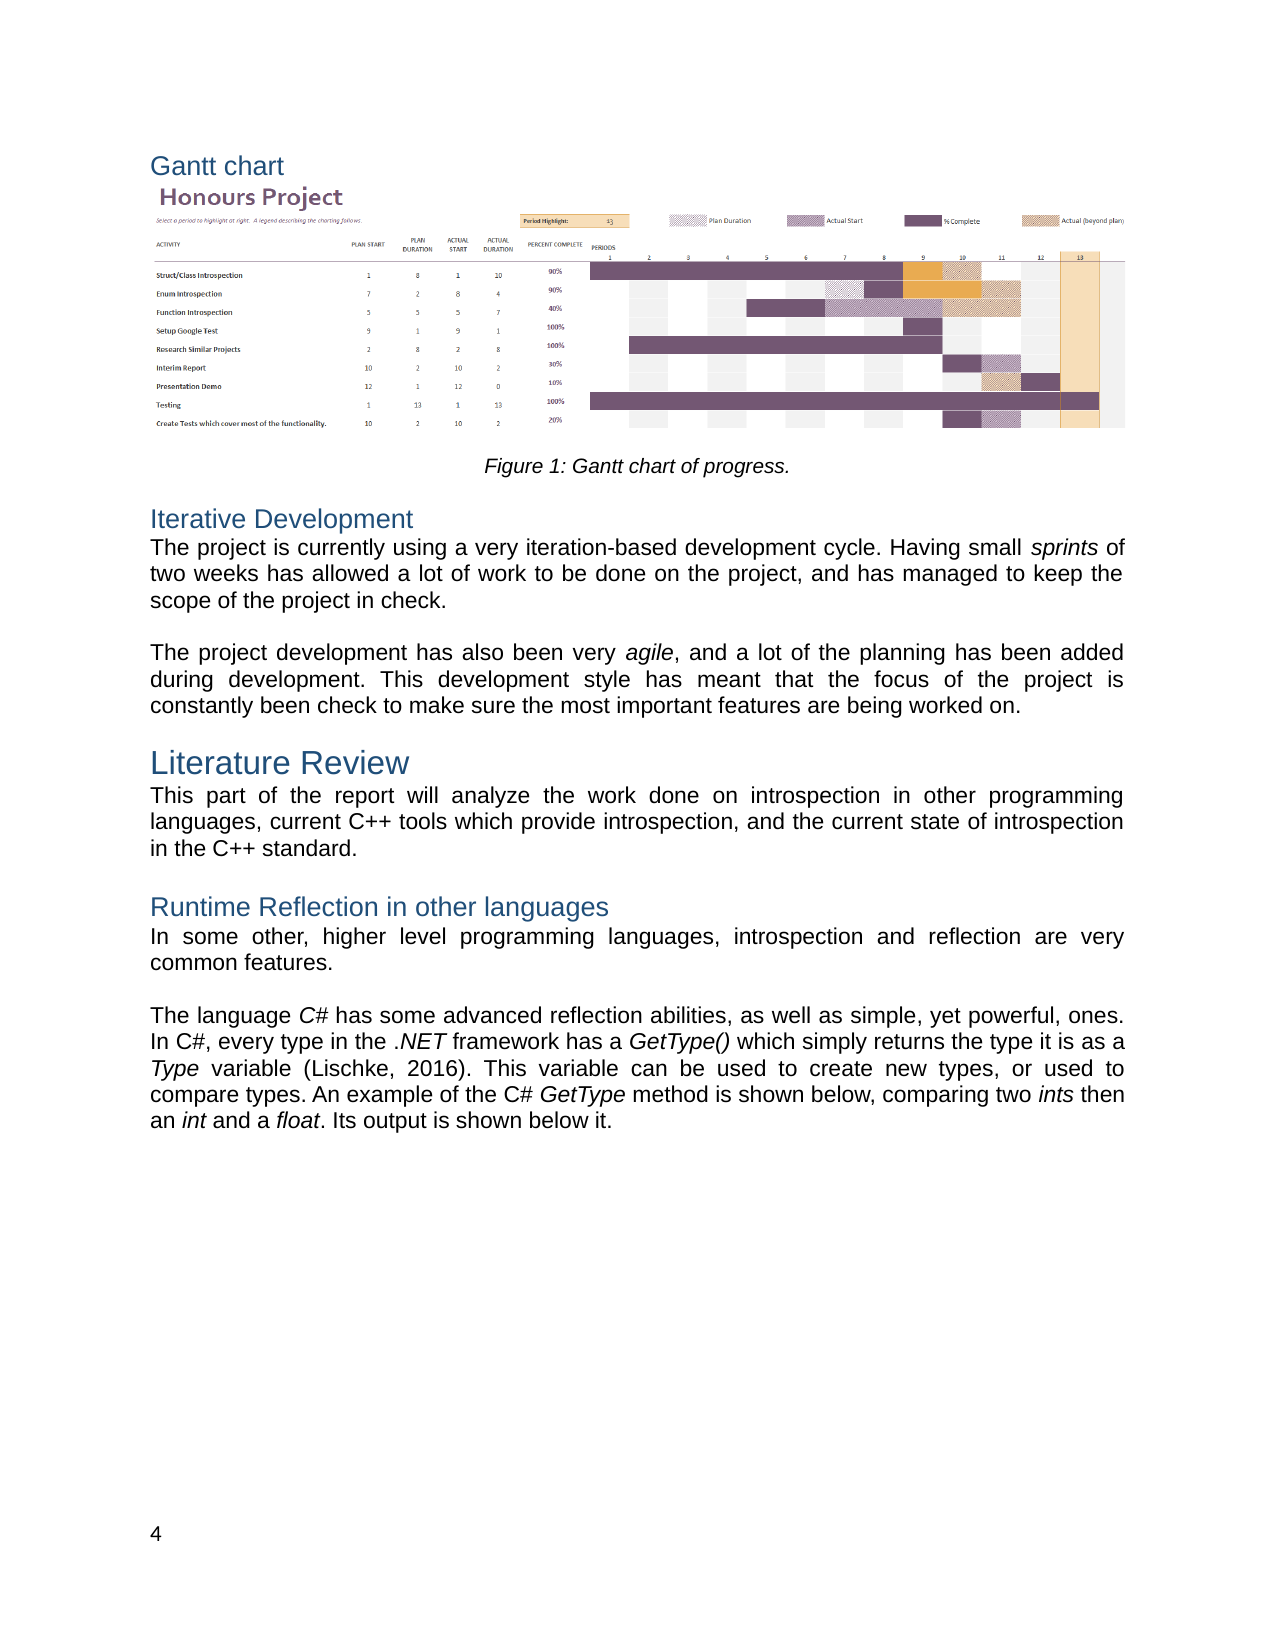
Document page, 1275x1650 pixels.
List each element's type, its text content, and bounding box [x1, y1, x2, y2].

subtitle Iterative Development [150, 503, 1125, 534]
text This part of the report will analyze the work done on introspection in other programming languages, current C++ tools which provide introspection, and the current state of introspection in the C++ standard. [150, 782, 1125, 861]
subtitle Literature Review [150, 743, 1125, 782]
subtitle Runtime Reflection in other languages [150, 891, 1125, 923]
text Figure 1: Gantt chart of progress. [150, 454, 1125, 478]
subtitle Gantt chart [150, 150, 1125, 181]
text The project development has also been very agile, and a lot of the planning has been added during development. This development style has meant that the focus of the project is constantly been check to make sure the most important features are being worked on. [150, 639, 1125, 718]
text The language C# has some advanced reflection abilities, as well as simple, yet powerful, ones. In C#, every type in the .NET framework has a GetType() which simply returns the type it is as a Type variable (Lischke, 2016). This variable can be used to create new types, or used to compare types. An example of the C# GetType method is shown below, comparing two ints then an int and a float. Its output is shown below it. [150, 1002, 1125, 1133]
picture [150, 181, 1125, 428]
text In some other, higher level programming languages, introspection and reflection are very common features. [150, 923, 1125, 975]
text The project is currently using a very iteration-based development cycle. Having small sprints of two weeks has allowed a lot of work to be done on the project, and has managed to keep the scope of the project in check. [150, 534, 1125, 613]
